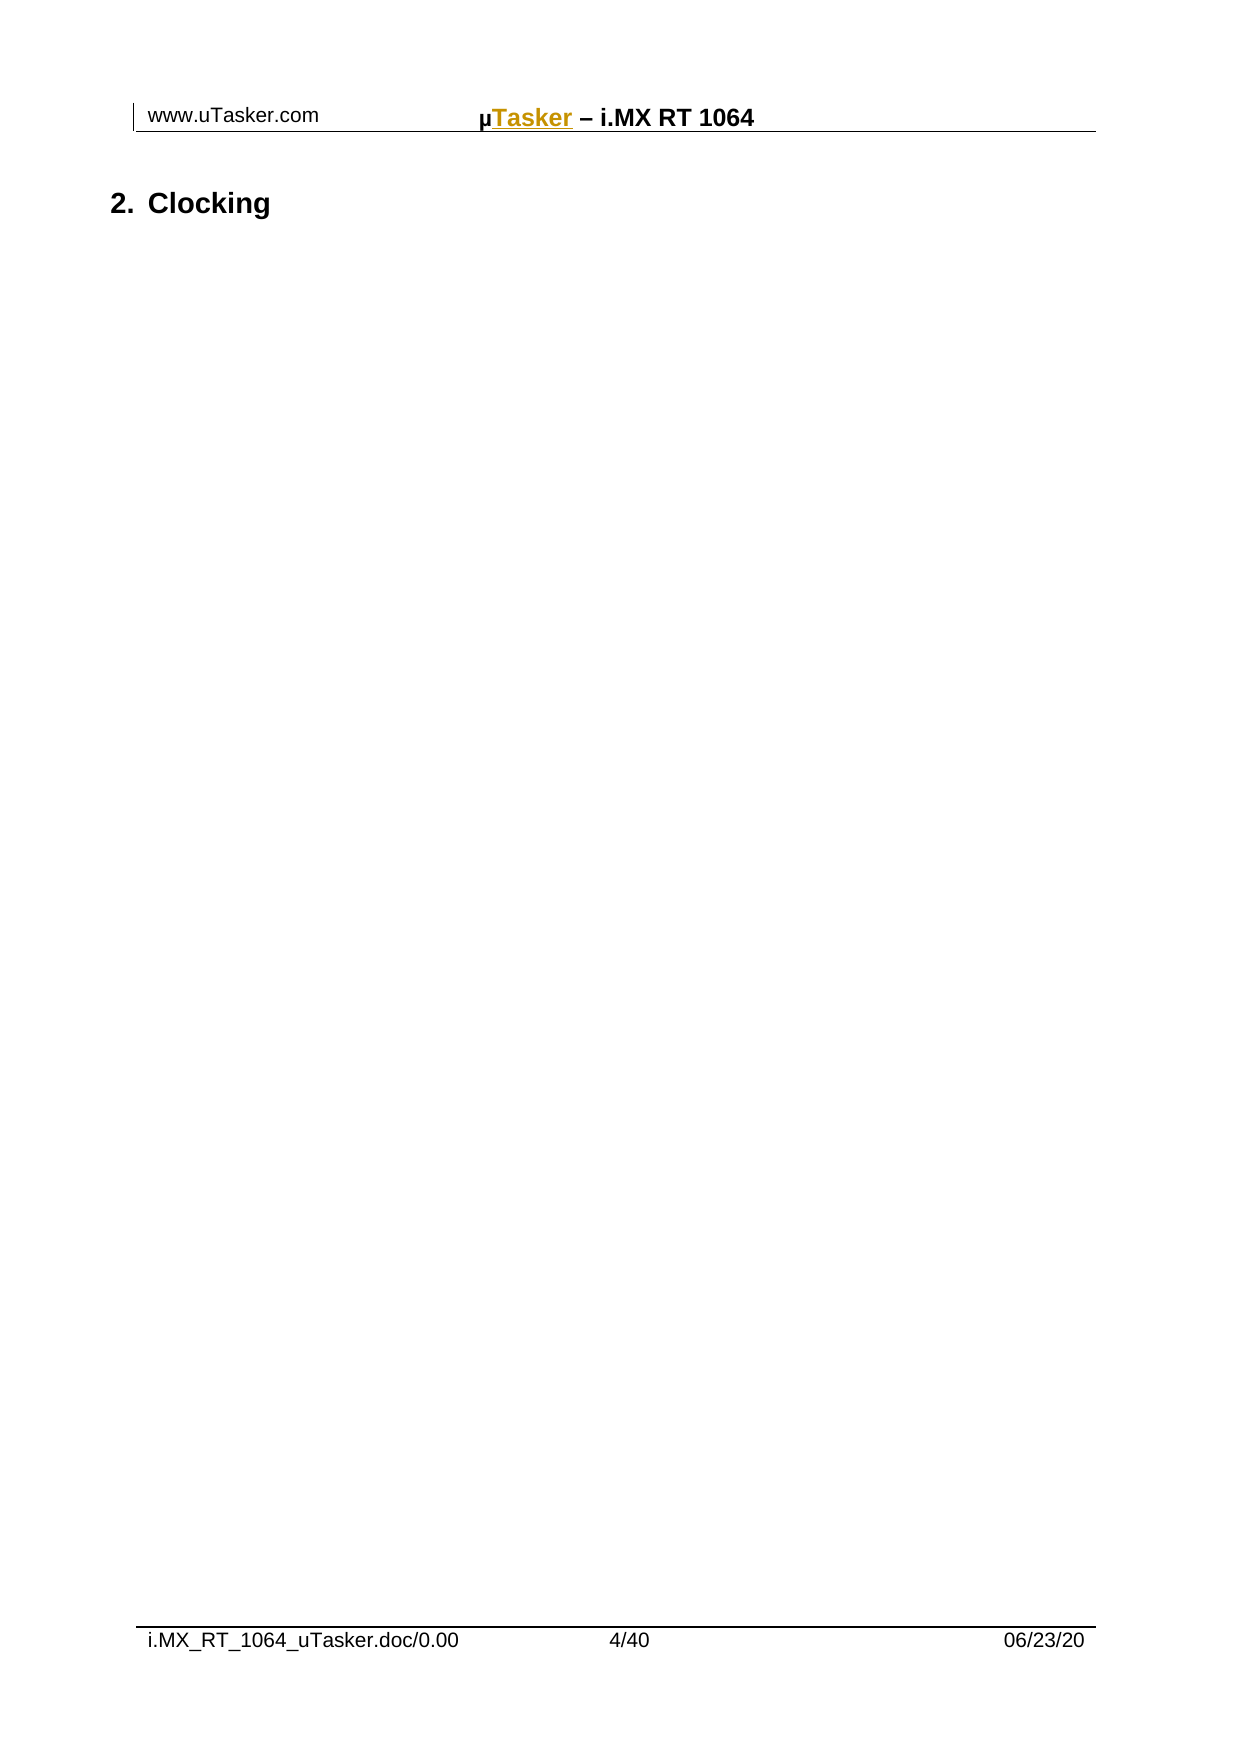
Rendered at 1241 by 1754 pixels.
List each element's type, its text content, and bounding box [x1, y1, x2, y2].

subtitle Clocking [110, 186, 1093, 219]
